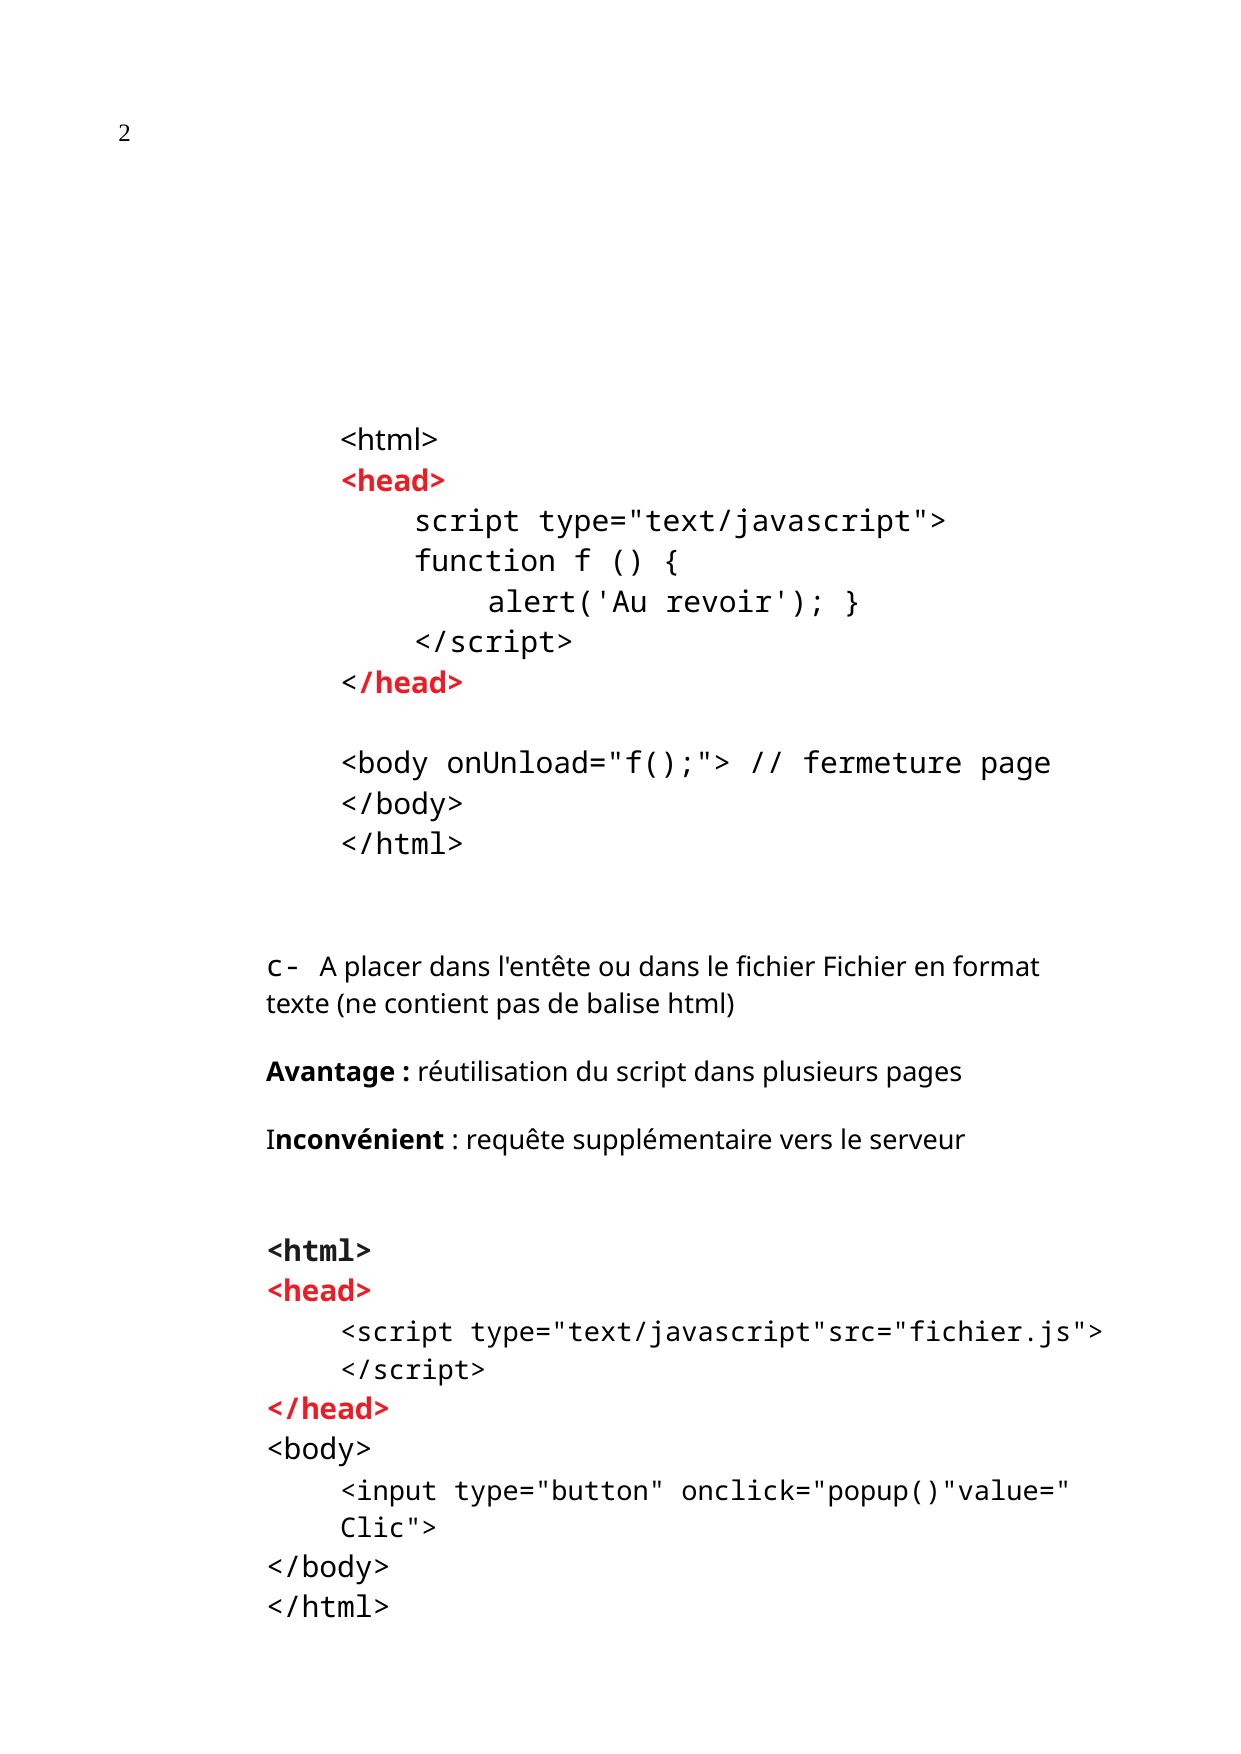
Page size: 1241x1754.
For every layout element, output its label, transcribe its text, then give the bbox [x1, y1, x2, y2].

text <html> [118, 419, 1159, 459]
text <input type="button" onclick="popup()"value=" [118, 1468, 1159, 1508]
text script type="text/javascript"> [118, 500, 1159, 540]
text </html> [118, 1586, 1159, 1626]
text <body> [118, 1428, 1159, 1468]
text  [118, 1089, 1159, 1121]
text </html> [118, 823, 1159, 863]
text Avantage : réutilisation du script dans plusieurs pages [118, 1053, 1159, 1089]
text <html> [118, 1229, 1159, 1269]
text </body> [118, 783, 1159, 823]
text </head> [118, 661, 1159, 702]
text c- A placer dans l'entête ou dans le fichier Fichier en format texte (ne contient pas de balise html) [118, 944, 1159, 1022]
text Inconvénient : requête supplémentaire vers le serveur [118, 1121, 1159, 1158]
text alert('Au revoir'); } [118, 581, 1159, 621]
text Clic"> [118, 1508, 1159, 1545]
text </script> [118, 621, 1159, 661]
text  [118, 1022, 1159, 1053]
text <head> [118, 459, 1159, 500]
text </head> [118, 1387, 1159, 1428]
text <head> [118, 1269, 1159, 1310]
text <script type="text/javascript"src="fichier.js"> [118, 1310, 1159, 1350]
text function f () { [118, 540, 1159, 581]
text </script> [118, 1350, 1159, 1387]
text </body> [118, 1545, 1159, 1586]
text <body onUnload="f();"> // fermeture page [118, 742, 1159, 783]
